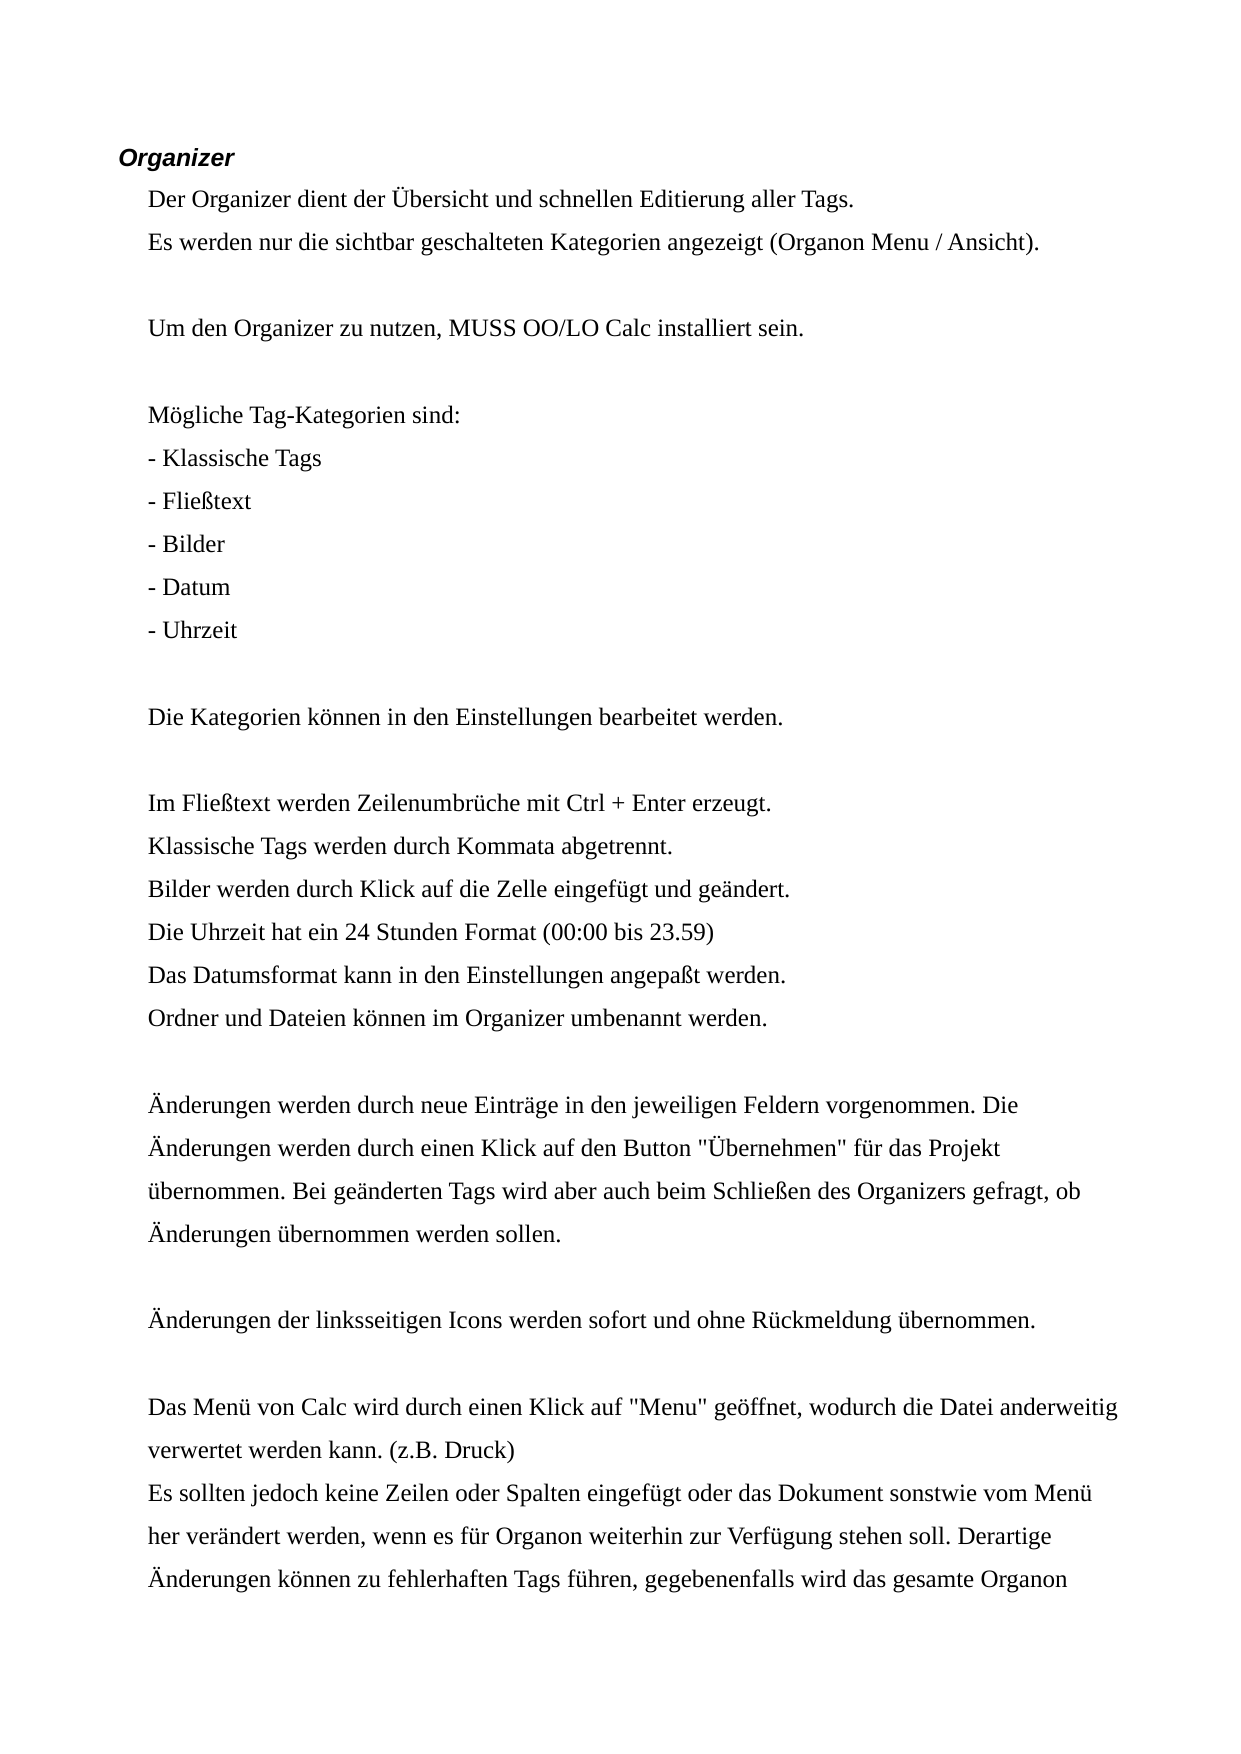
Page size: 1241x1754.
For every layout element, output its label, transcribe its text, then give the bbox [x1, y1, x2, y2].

text Das Menü von Calc wird durch einen Klick auf "Menu" geöffnet, wodurch die Datei anderweitig verwertet werden kann. (z.B. Druck) [148, 1392, 1122, 1463]
text Bilder werden durch Klick auf die Zelle eingefügt und geändert. [148, 874, 1122, 903]
text Änderungen der linksseitigen Icons werden sofort und ohne Rückmeldung übernommen. [148, 1305, 1122, 1334]
text - Uhrzeit [148, 615, 1122, 644]
text Um den Organizer zu nutzen, MUSS OO/LO Calc installiert sein. [148, 313, 1122, 342]
text Das Datumsformat kann in den Einstellungen angepaßt werden. [148, 960, 1122, 989]
text - Bilder [148, 529, 1122, 558]
text Änderungen werden durch neue Einträge in den jeweiligen Feldern vorgenommen. Die Änderungen werden durch einen Klick auf den Button "Übernehmen" für das Projekt übernommen. Bei geänderten Tags wird aber auch beim Schließen des Organizers gefragt, ob Änderungen übernommen werden sollen. [148, 1090, 1122, 1248]
subtitle Organizer [118, 143, 1122, 172]
text - Datum [148, 572, 1122, 601]
text Der Organizer dient der Übersicht und schnellen Editierung aller Tags. [148, 184, 1122, 213]
text Ordner und Dateien können im Organizer umbenannt werden. [148, 1003, 1122, 1032]
text - Fließtext [148, 486, 1122, 515]
text Im Fließtext werden Zeilenumbrüche mit Ctrl + Enter erzeugt. [148, 788, 1122, 817]
text Mögliche Tag-Kategorien sind: [148, 400, 1122, 428]
text Die Kategorien können in den Einstellungen bearbeitet werden. [148, 702, 1122, 730]
text Klassische Tags werden durch Kommata abgetrennt. [148, 831, 1122, 860]
text Es werden nur die sichtbar geschalteten Kategorien angezeigt (Organon Menu / Ansicht). [148, 227, 1122, 256]
text Die Uhrzeit hat ein 24 Stunden Format (00:00 bis 23.59) [148, 917, 1122, 946]
text Es sollten jedoch keine Zeilen oder Spalten eingefügt oder das Dokument sonstwie vom Menü her verändert werden, wenn es für Organon weiterhin zur Verfügung stehen soll. Derartige Änderungen können zu fehlerhaften Tags führen, gegebenenfalls wird das gesamte Organon [148, 1478, 1122, 1593]
text - Klassische Tags [148, 443, 1122, 472]
